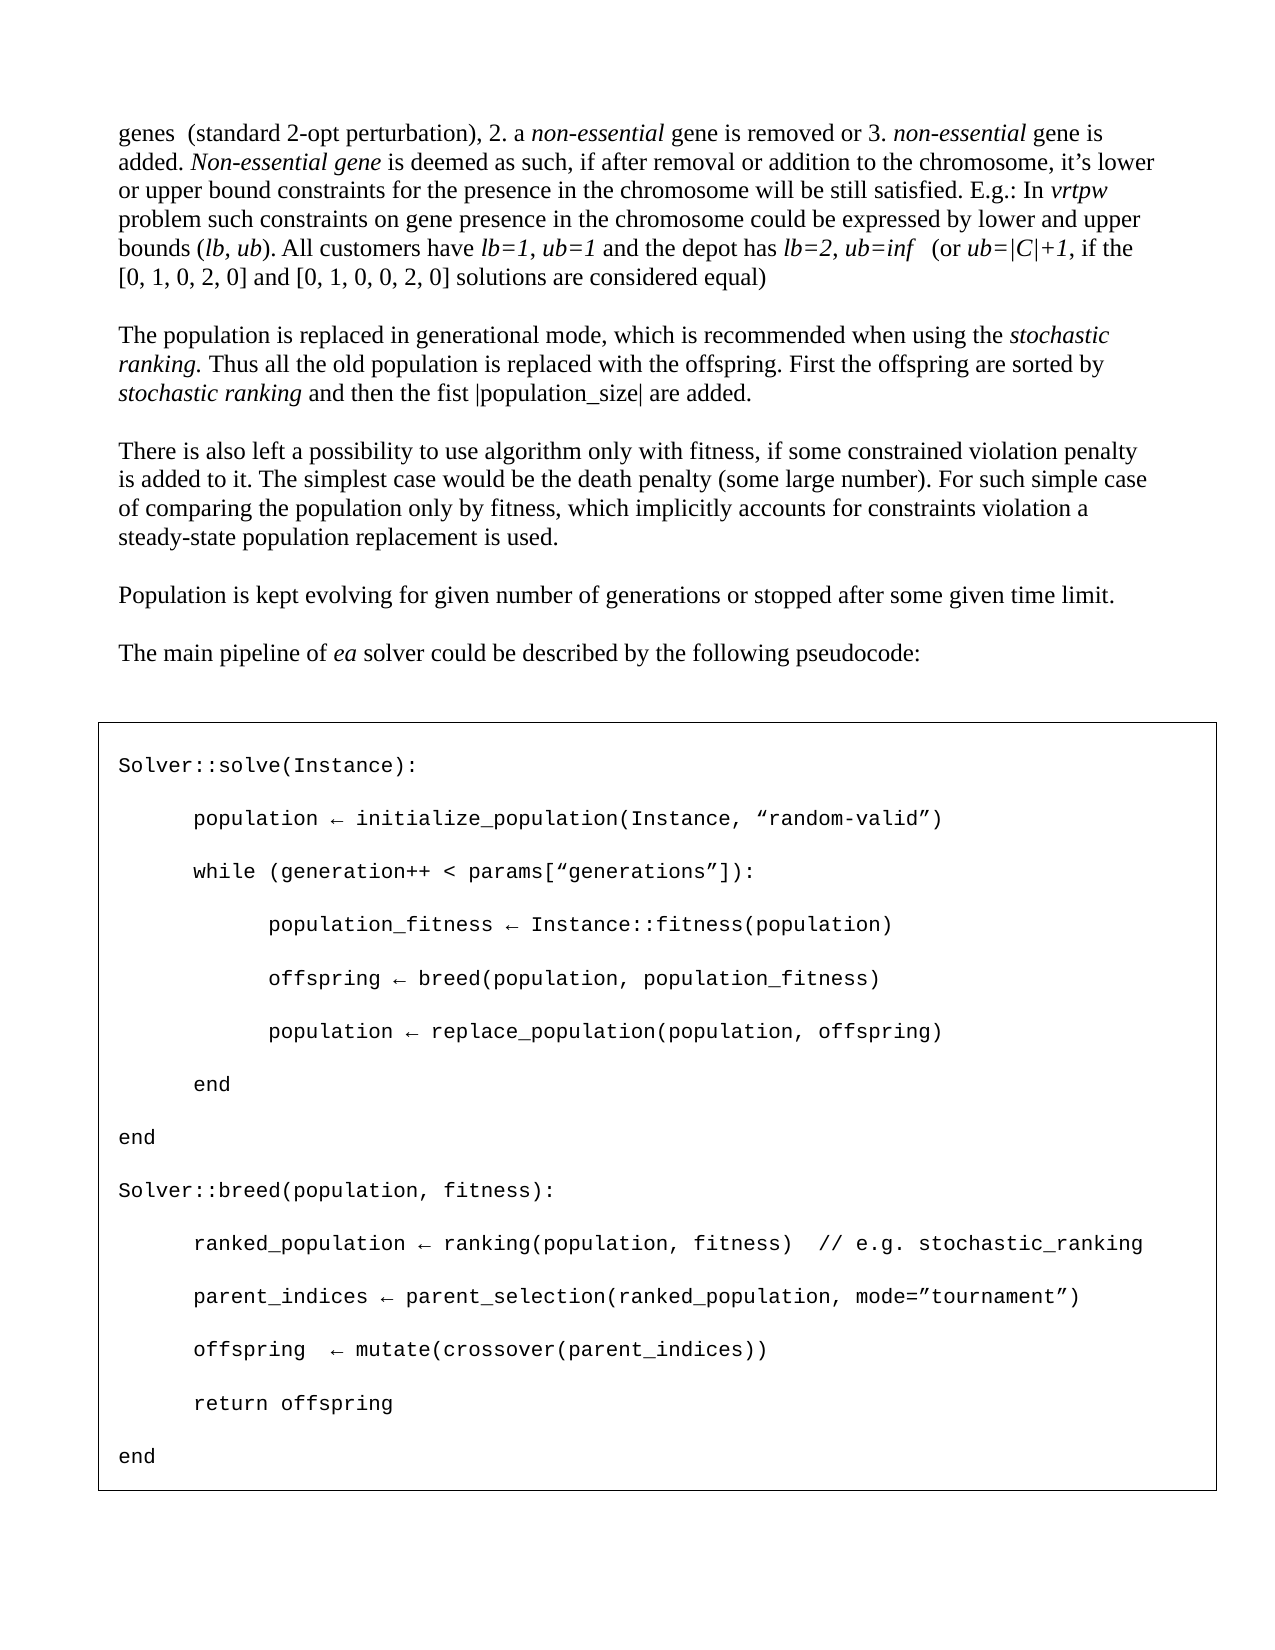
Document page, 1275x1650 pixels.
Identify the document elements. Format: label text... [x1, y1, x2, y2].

text end [118, 1446, 1157, 1469]
text while (generation++ < params[“generations”]): [118, 861, 1157, 885]
text ranked_population ← ranking(population, fitness) // e.g. stochastic_ranking [118, 1233, 1157, 1257]
text end [118, 1074, 1157, 1097]
text Solver::breed(population, fitness): [118, 1180, 1157, 1204]
text Population is kept evolving for given number of generations or stopped after some given time limit. [118, 580, 1157, 609]
text genes (standard 2-opt perturbation), 2. a non-essential gene is removed or 3. non-essential gene is added. Non-essential gene is deemed as such, if after removal or addition to the chromosome, it’s lower or upper bound constraints for the presence in the chromosome will be still satisfied. E.g.: In vrtpw problem such constraints on gene presence in the chromosome could be expressed by lower and upper bounds (lb, ub). All customers have lb=1, ub=1 and the depot has lb=2, ub=inf (or ub=|C|+1, if the [0, 1, 0, 2, 0] and [0, 1, 0, 0, 2, 0] solutions are considered equal) [118, 118, 1157, 291]
text population_fitness ← Instance::fitness(population) [118, 914, 1157, 938]
text There is also left a possibility to use algorithm only with fitness, if some constrained violation penalty is added to it. The simplest case would be the death penalty (some large number). For such simple case of comparing the population only by fitness, which implicitly accounts for constraints violation a steady-state population replacement is used. [118, 436, 1157, 551]
text Solver::solve(Instance): [118, 755, 1157, 779]
text population ← replace_population(population, offspring) [118, 1021, 1157, 1044]
text offspring ← mutate(crossover(parent_indices)) [118, 1339, 1157, 1363]
text return offspring [118, 1392, 1157, 1416]
text The population is replaced in generational mode, which is recommended when using the stochastic ranking. Thus all the old population is replaced with the offspring. First the offspring are sorted by stochastic ranking and then the fist |population_size| are added. [118, 320, 1157, 406]
text parent_indices ← parent_selection(ranked_population, mode=”tournament”) [118, 1286, 1157, 1310]
text offspring ← breed(population, population_fitness) [118, 967, 1157, 991]
text The main pipeline of ea solver could be described by the following pseudocode: [118, 638, 1157, 667]
text population ← initialize_population(Instance, “random-valid”) [118, 808, 1157, 832]
text end [118, 1127, 1157, 1151]
